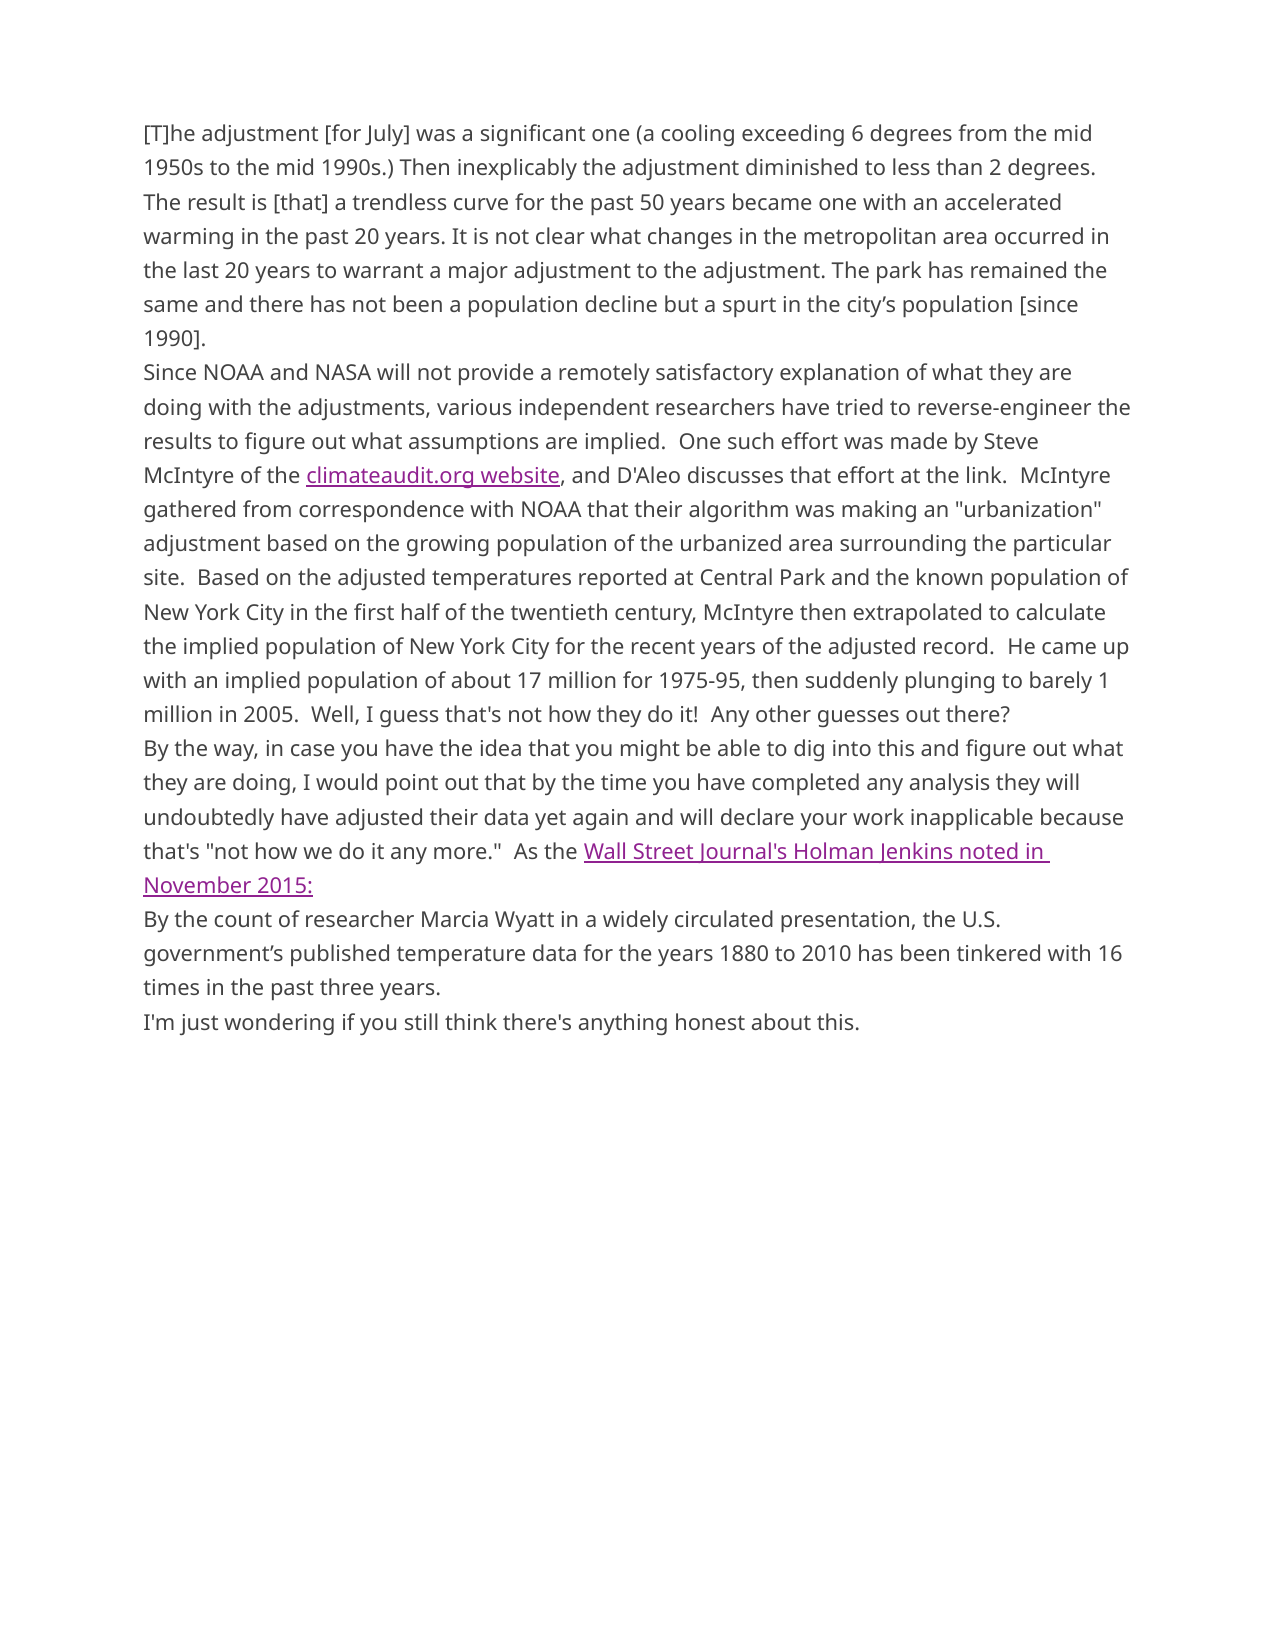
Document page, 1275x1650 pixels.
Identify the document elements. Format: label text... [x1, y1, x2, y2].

text By the count of researcher Marcia Wyatt in a widely circulated presentation, the U.S. government’s published temperature data for the years 1880 to 2010 has been tinkered with 16 times in the past three years. [143, 904, 1132, 1002]
text By the way, in case you have the idea that you might be able to dig into this and figure out what they are doing, I would point out that by the time you have completed any analysis they will undoubtedly have adjusted their data yet again and will declare your work inapplicable because that's "not how we do it any more." As the Wall Street Journal's Holman Jenkins noted in November 2015: [143, 733, 1132, 899]
text Since NOAA and NASA will not provide a remotely satisfactory explanation of what they are doing with the adjustments, various independent researchers have tried to reverse-engineer the results to figure out what assumptions are implied. One such effort was made by Steve McIntyre of the climateaudit.org website, and D'Aleo discusses that effort at the link. McIntyre gathered from correspondence with NOAA that their algorithm was making an "urbanization" adjustment based on the growing population of the urbanized area surrounding the particular site. Based on the adjusted temperatures reported at Central Park and the known population of New York City in the first half of the twentieth century, McIntyre then extrapolated to calculate the implied population of New York City for the recent years of the adjusted record. He came up with an implied population of about 17 million for 1975-95, then suddenly plunging to barely 1 million in 2005. Well, I guess that's not how they do it! Any other guesses out there? [143, 357, 1132, 729]
text I'm just wondering if you still think there's anything honest about this. [143, 1006, 1132, 1036]
text [T]he adjustment [for July] was a significant one (a cooling exceeding 6 degrees from the mid 1950s to the mid 1990s.) Then inexplicably the adjustment diminished to less than 2 degrees. The result is [that] a trendless curve for the past 50 years became one with an accelerated warming in the past 20 years. It is not clear what changes in the metropolitan area occurred in the last 20 years to warrant a major adjustment to the adjustment. The park has remained the same and there has not been a population decline but a spurt in the city’s population [since 1990]. [143, 118, 1132, 353]
